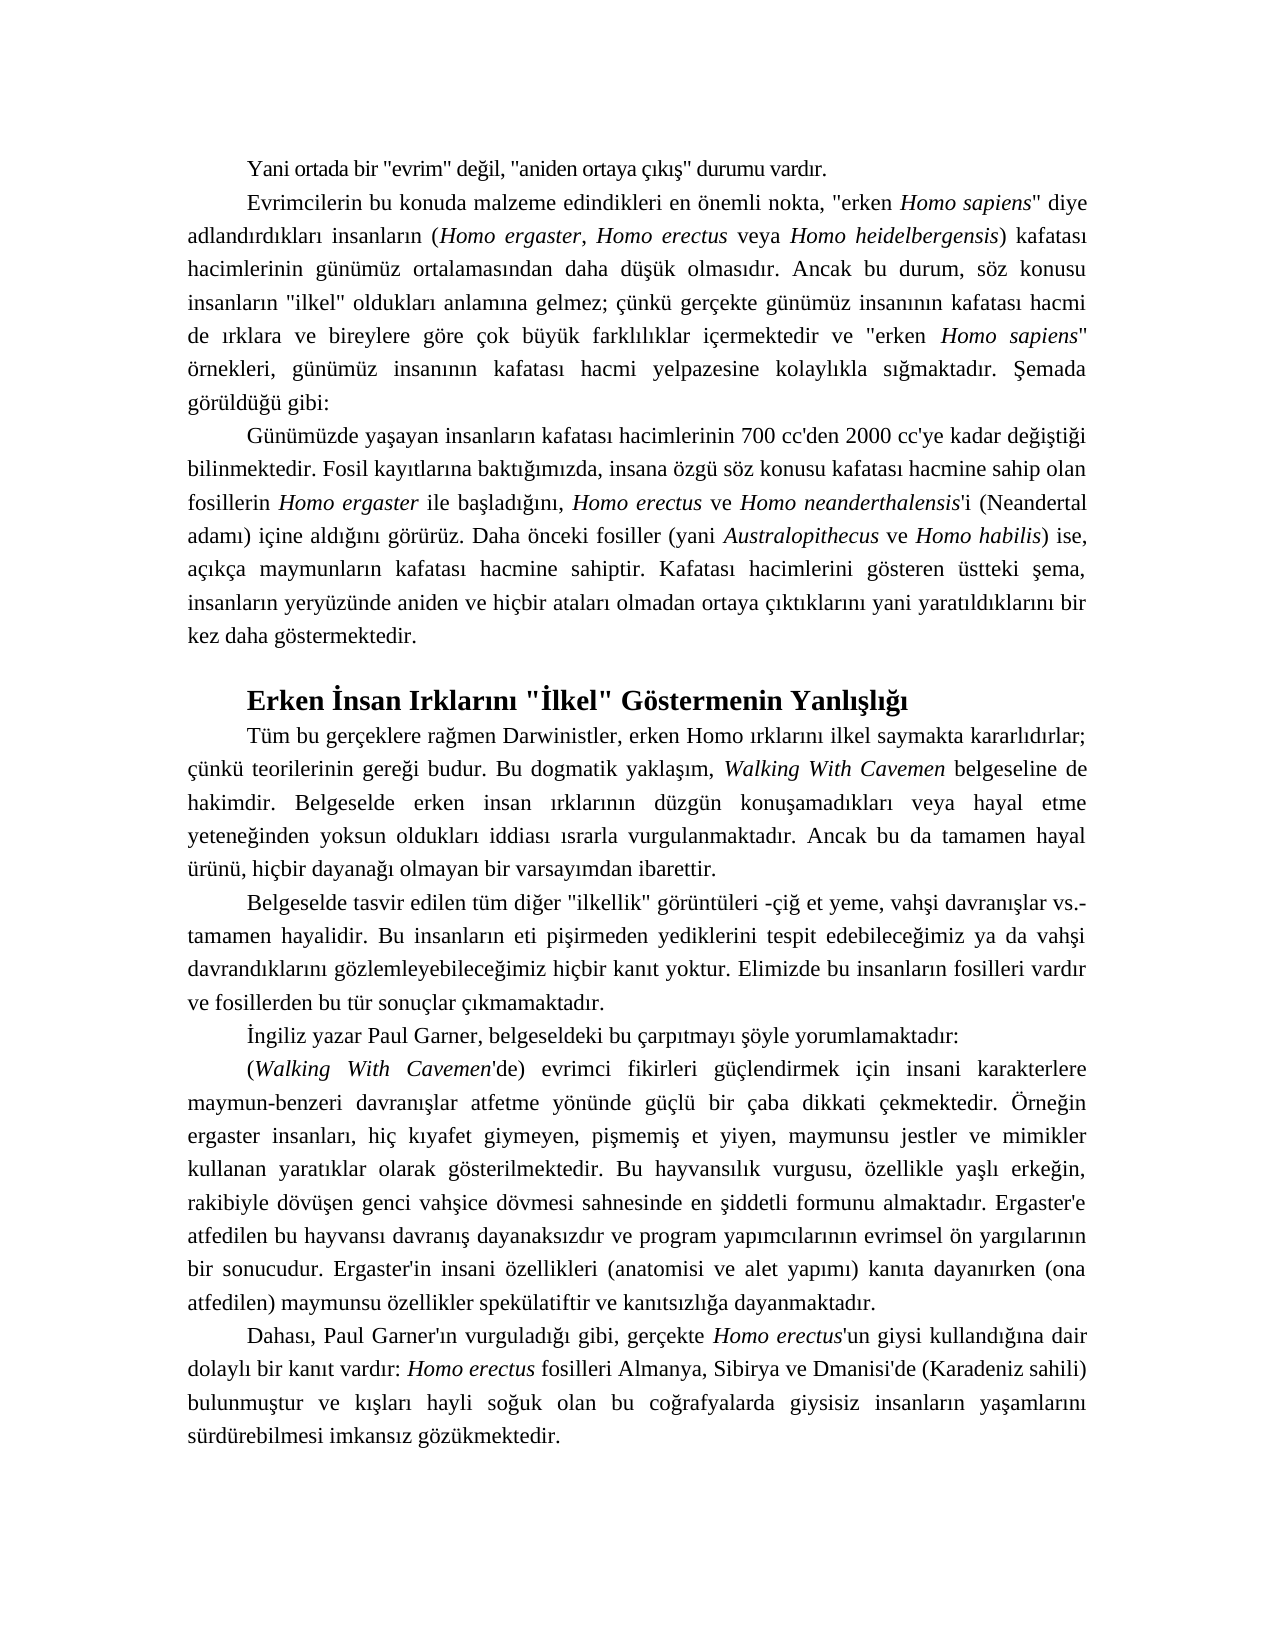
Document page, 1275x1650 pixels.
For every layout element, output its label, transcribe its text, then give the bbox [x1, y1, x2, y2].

text Belgeselde tasvir edilen tüm diğer "ilkellik" görüntüleri -çiğ et yeme, vahşi davranışlar vs.- tamamen hayalidir. Bu insanların eti pişirmeden yediklerini tespit edebileceğimiz ya da vahşi davrandıklarını gözlemleyebileceğimiz hiçbir kanıt yoktur. Elimizde bu insanların fosilleri vardır ve fosillerden bu tür sonuçlar çıkmamaktadır. [187, 883, 1087, 1017]
text Günümüzde yaşayan insanların kafatası hacimlerinin 700 cc'den 2000 cc'ye kadar değiştiği bilinmektedir. Fosil kayıtlarına baktığımızda, insana özgü söz konusu kafatası hacmine sahip olan fosillerin Homo ergaster ile başladığını, Homo erectus ve Homo neanderthalensis'i (Neandertal adamı) içine aldığını görürüz. Daha önceki fosiller (yani Australopithecus ve Homo habilis) ise, açıkça maymunların kafatası hacmine sahiptir. Kafatası hacimlerini gösteren üstteki şema, insanların yeryüzünde aniden ve hiçbir ataları olmadan ortaya çıktıklarını yani yaratıldıklarını bir kez daha göstermektedir. [187, 417, 1087, 650]
text Tüm bu gerçeklere rağmen Darwinistler, erken Homo ırklarını ilkel saymakta kararlıdırlar; çünkü teorilerinin gereği budur. Bu dogmatik yaklaşım, Walking With Cavemen belgeseline de hakimdir. Belgeselde erken insan ırklarının düzgün konuşamadıkları veya hayal etme yeteneğinden yoksun oldukları iddiası ısrarla vurgulanmaktadır. Ancak bu da tamamen hayal ürünü, hiçbir dayanağı olmayan bir varsayımdan ibarettir. [187, 717, 1087, 883]
text Evrimcilerin bu konuda malzeme edindikleri en önemli nokta, "erken Homo sapiens" diye adlandırdıkları insanların (Homo ergaster, Homo erectus veya Homo heidelbergensis) kafatası hacimlerinin günümüz ortalamasından daha düşük olmasıdır. Ancak bu durum, söz konusu insanların "ilkel" oldukları anlamına gelmez; çünkü gerçekte günümüz insanının kafatası hacmi de ırklara ve bireylere göre çok büyük farklılıklar içermektedir ve "erken Homo sapiens" örnekleri, günümüz insanının kafatası hacmi yelpazesine kolaylıkla sığmaktadır. Şemada görüldüğü gibi: [187, 183, 1087, 417]
text (Walking With Cavemen'de) evrimci fikirleri güçlendirmek için insani karakterlere maymun-benzeri davranışlar atfetme yönünde güçlü bir çaba dikkati çekmektedir. Örneğin ergaster insanları, hiç kıyafet giymeyen, pişmemiş et yiyen, maymunsu jestler ve mimikler kullanan yaratıklar olarak gösterilmektedir. Bu hayvansılık vurgusu, özellikle yaşlı erkeğin, rakibiyle dövüşen genci vahşice dövmesi sahnesinde en şiddetli formunu almaktadır. Ergaster'e atfedilen bu hayvansı davranış dayanaksızdır ve program yapımcılarının evrimsel ön yargılarının bir sonucudur. Ergaster'in insani özellikleri (anatomisi ve alet yapımı) kanıta dayanırken (ona atfedilen) maymunsu özellikler spekülatiftir ve kanıtsızlığa dayanmaktadır. [187, 1050, 1087, 1317]
text İngiliz yazar Paul Garner, belgeseldeki bu çarpıtmayı şöyle yorumlamaktadır: [187, 1017, 1087, 1050]
text Dahası, Paul Garner'ın vurguladığı gibi, gerçekte Homo erectus'un giysi kullandığına dair dolaylı bir kanıt vardır: Homo erectus fosilleri Almanya, Sibirya ve Dmanisi'de (Karadeniz sahili) bulunmuştur ve kışları hayli soğuk olan bu coğrafyalarda giysisiz insanların yaşamlarını sürdürebilmesi imkansız gözükmektedir. [187, 1317, 1087, 1450]
text Yani ortada bir "evrim" değil, "aniden ortaya çıkış" durumu vardır. [187, 150, 1087, 183]
text Erken İnsan Irklarını "İlkel" Göstermenin Yanlışlığı [187, 683, 1087, 717]
